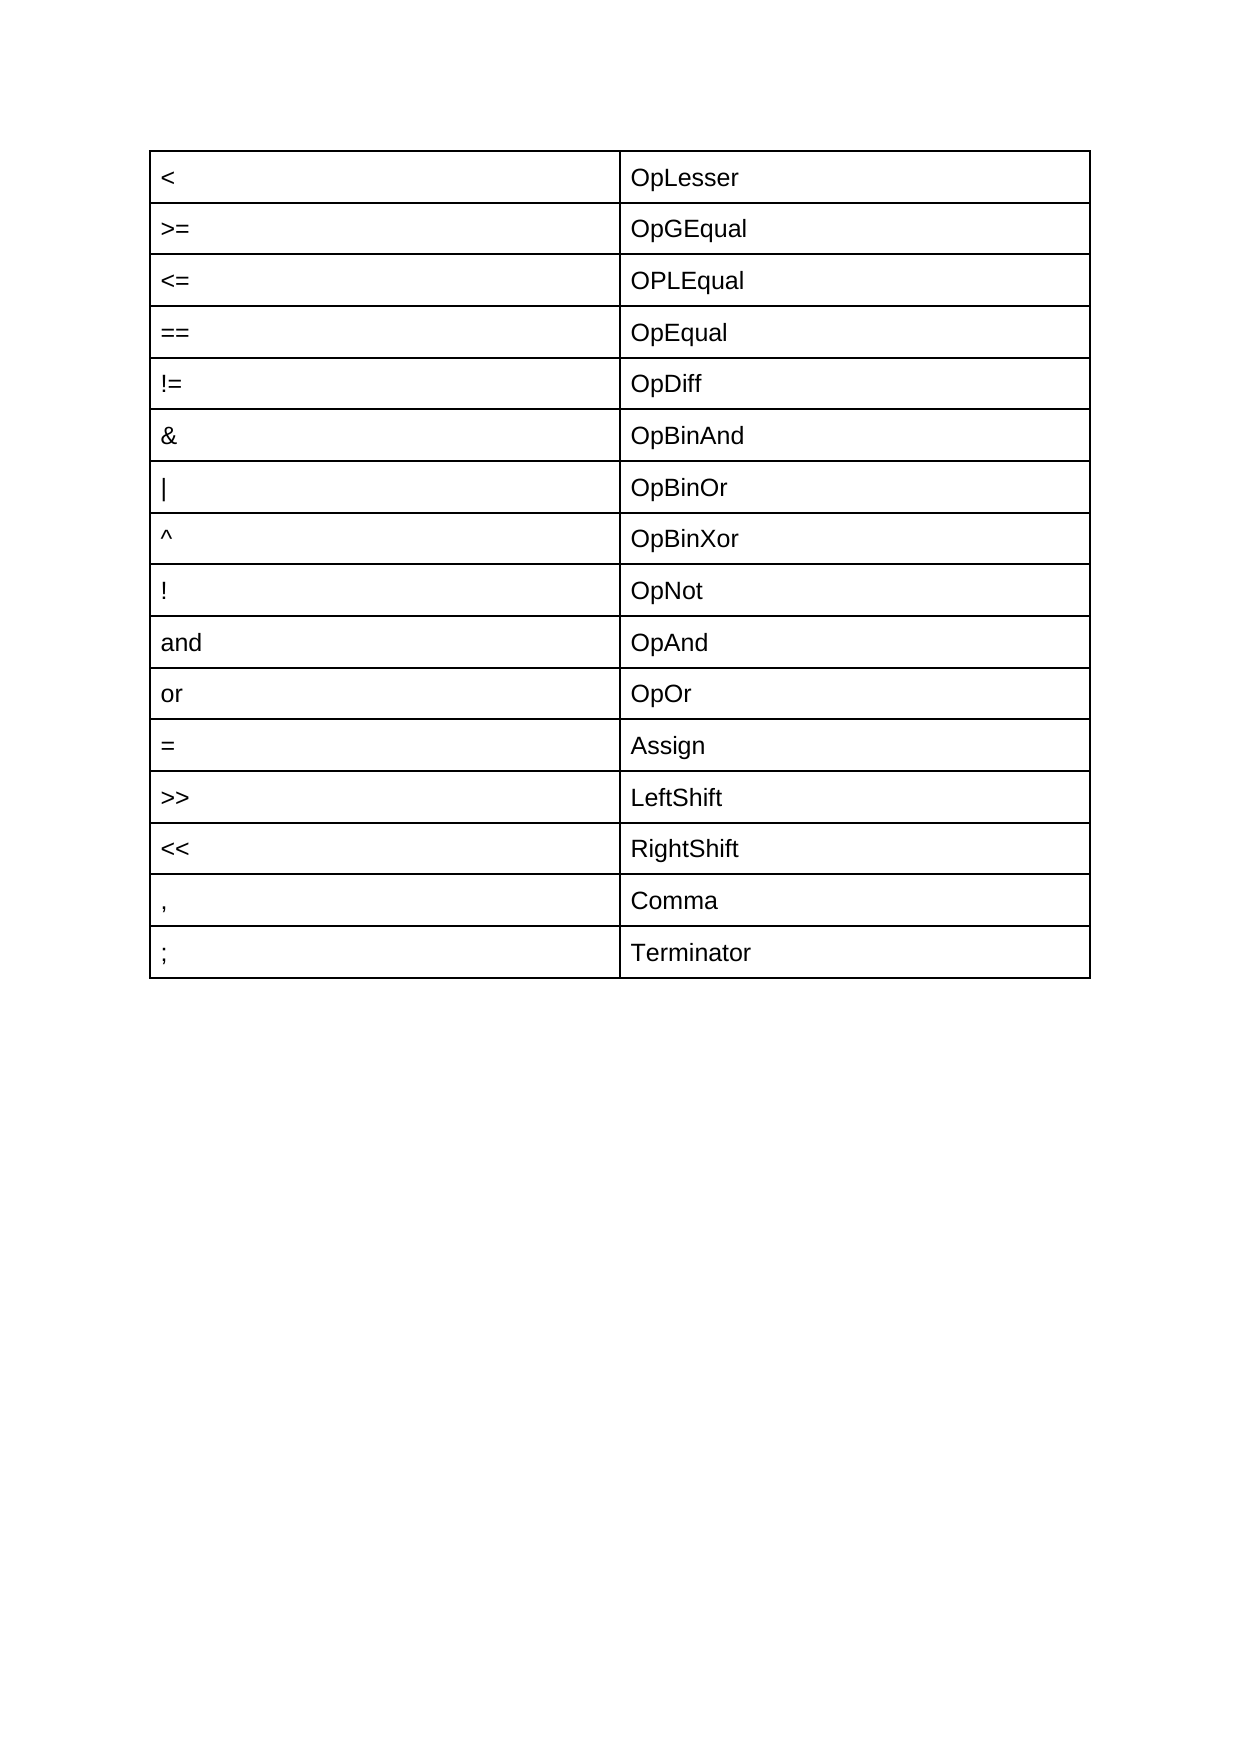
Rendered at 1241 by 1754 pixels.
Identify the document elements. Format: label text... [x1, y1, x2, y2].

table_cell == [151, 307, 619, 357]
table_cell ; [151, 927, 619, 977]
table_cell != [151, 359, 619, 408]
table_cell < [151, 152, 619, 202]
table_cell and [151, 617, 619, 667]
table_cell OpOr [621, 669, 1089, 718]
table_cell Comma [621, 875, 1089, 925]
table_cell OpDiff [621, 359, 1089, 408]
table_cell OpNot [621, 565, 1089, 615]
table_cell ^ [151, 514, 619, 563]
table_cell OPLEqual [621, 255, 1089, 305]
table_cell OpBinXor [621, 514, 1089, 563]
table_cell LeftShift [621, 772, 1089, 822]
table_cell <= [151, 255, 619, 305]
table_cell OpEqual [621, 307, 1089, 357]
table_cell , [151, 875, 619, 925]
table_cell OpBinAnd [621, 410, 1089, 460]
table_cell = [151, 720, 619, 770]
table_cell OpGEqual [621, 204, 1089, 253]
table_cell RightShift [621, 824, 1089, 873]
table_cell Terminator [621, 927, 1089, 977]
table_cell Assign [621, 720, 1089, 770]
table_cell OpLesser [621, 152, 1089, 202]
table_cell OpAnd [621, 617, 1089, 667]
table_cell OpBinOr [621, 462, 1089, 512]
table_cell << [151, 824, 619, 873]
table_cell ! [151, 565, 619, 615]
table_cell & [151, 410, 619, 460]
table_cell >= [151, 204, 619, 253]
table_cell >> [151, 772, 619, 822]
table_cell | [151, 462, 619, 512]
table_cell or [151, 669, 619, 718]
